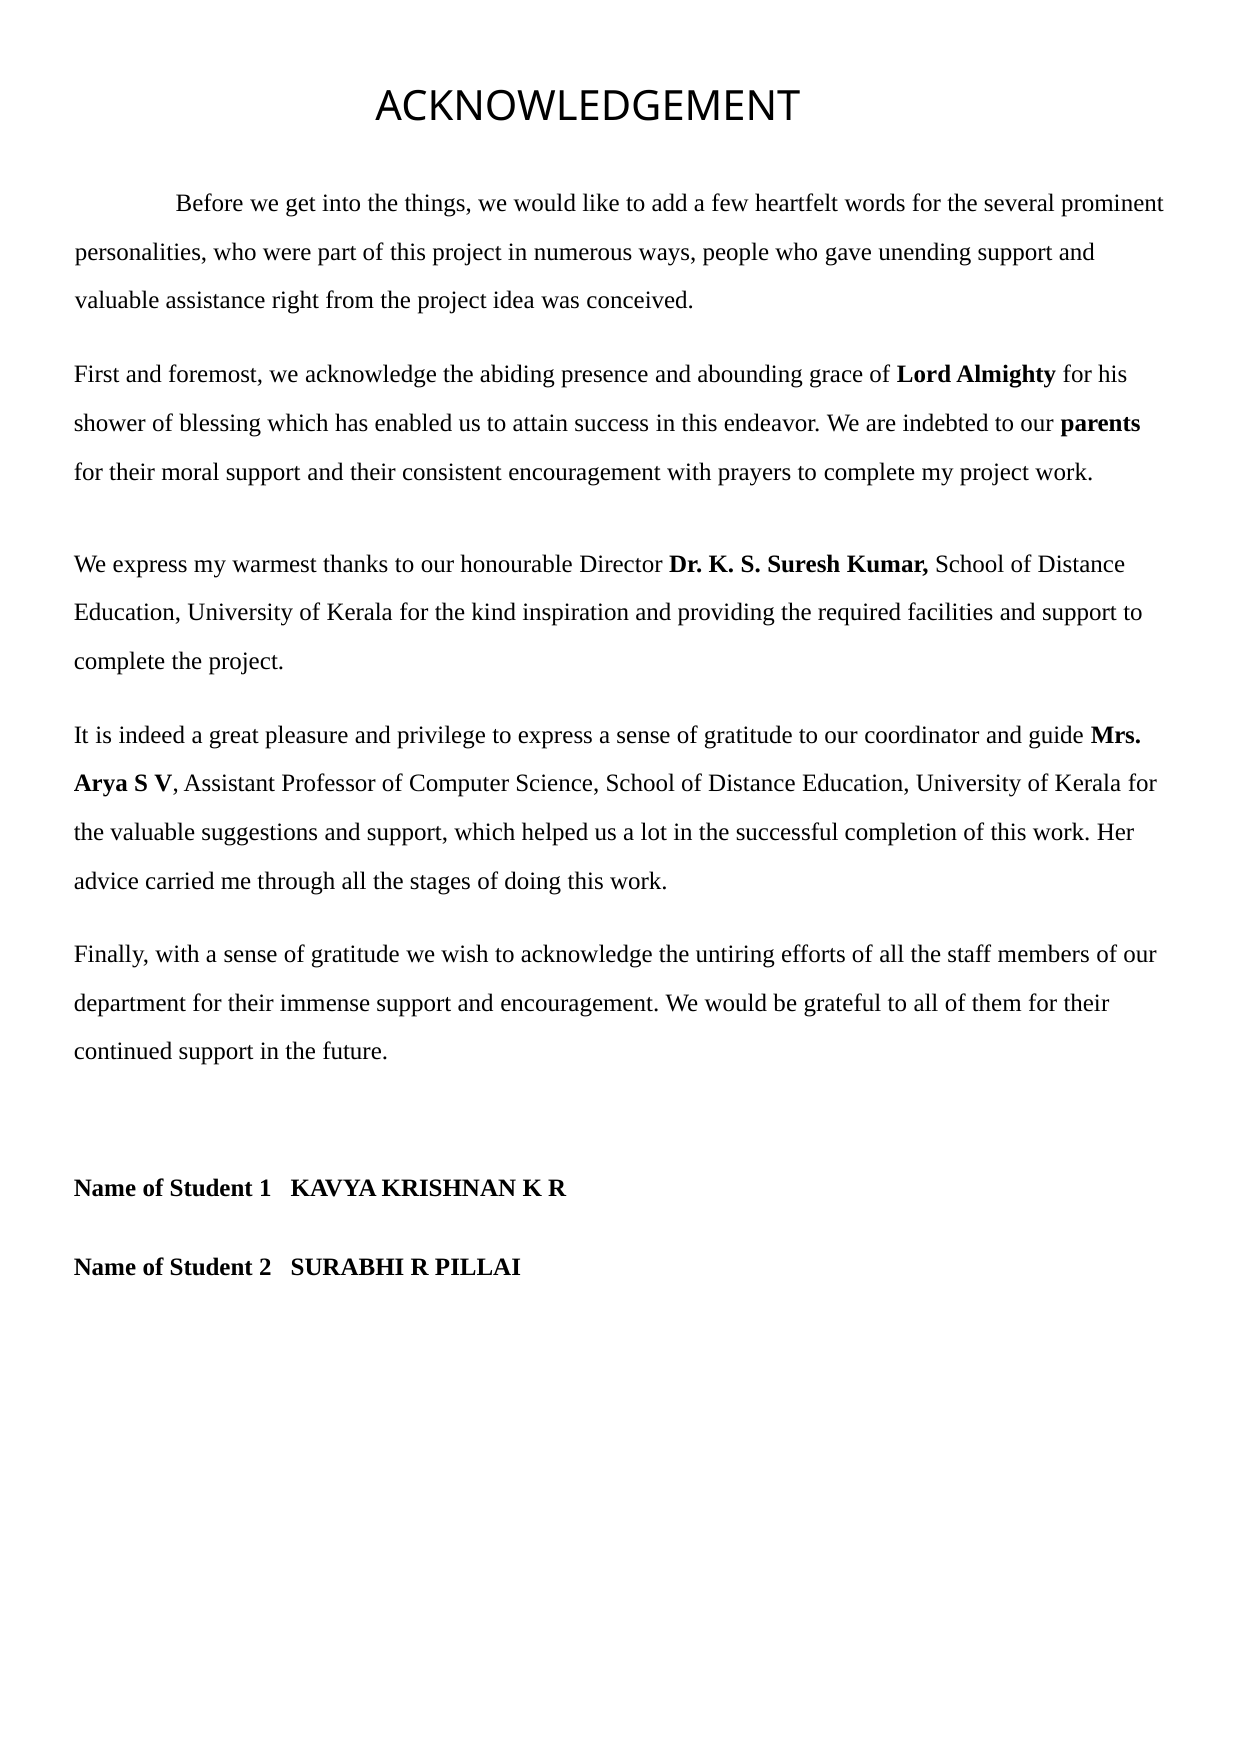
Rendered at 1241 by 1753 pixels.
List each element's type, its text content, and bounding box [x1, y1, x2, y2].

text for their moral support and their consistent encouragement with prayers to complete my project work. [73, 458, 1169, 486]
text Name of Student 1 KAVYA KRISHNAN K R [73, 1174, 598, 1202]
text Name of Student 2 SURABHI R PILLAI [73, 1253, 598, 1281]
text the valuable suggestions and support, which helped us a lot in the successful completion of this work. Her [73, 818, 1184, 846]
text Finally, with a sense of gratitude we wish to acknowledge the untiring efforts of all the staff members of our [73, 940, 1183, 968]
text shower of blessing which has enabled us to attain success in this endeavor. We are indebted to our parents [73, 409, 1169, 437]
text complete the project. [73, 647, 1169, 675]
text Before we get into the things, we would like to add a few heartfelt words for the several prominent [175, 189, 1188, 217]
text Arya S V, Assistant Professor of Computer Science, School of Distance Education, University of Kerala for [73, 770, 1184, 797]
text valuable assistance right from the project idea was conceived. [74, 287, 1188, 314]
text advice carried me through all the stages of doing this work. [73, 867, 1184, 895]
text We express my warmest thanks to our honourable Director Dr. K. S. Suresh Kumar, School of Distance [73, 550, 1169, 578]
text department for their immense support and encouragement. We would be grateful to all of them for their [73, 989, 1183, 1017]
text It is indeed a great pleasure and privilege to express a sense of gratitude to our coordinator and guide Mrs. [73, 721, 1184, 749]
text ACKNOWLEDGEMENT [375, 73, 901, 132]
text First and foremost, we acknowledge the abiding presence and abounding grace of Lord Almighty for his [73, 360, 1169, 388]
text Education, University of Kerala for the kind inspiration and providing the required facilities and support to [73, 599, 1169, 626]
text continued support in the future. [73, 1038, 1183, 1065]
text personalities, who were part of this project in numerous ways, people who gave unending support and [74, 238, 1188, 266]
